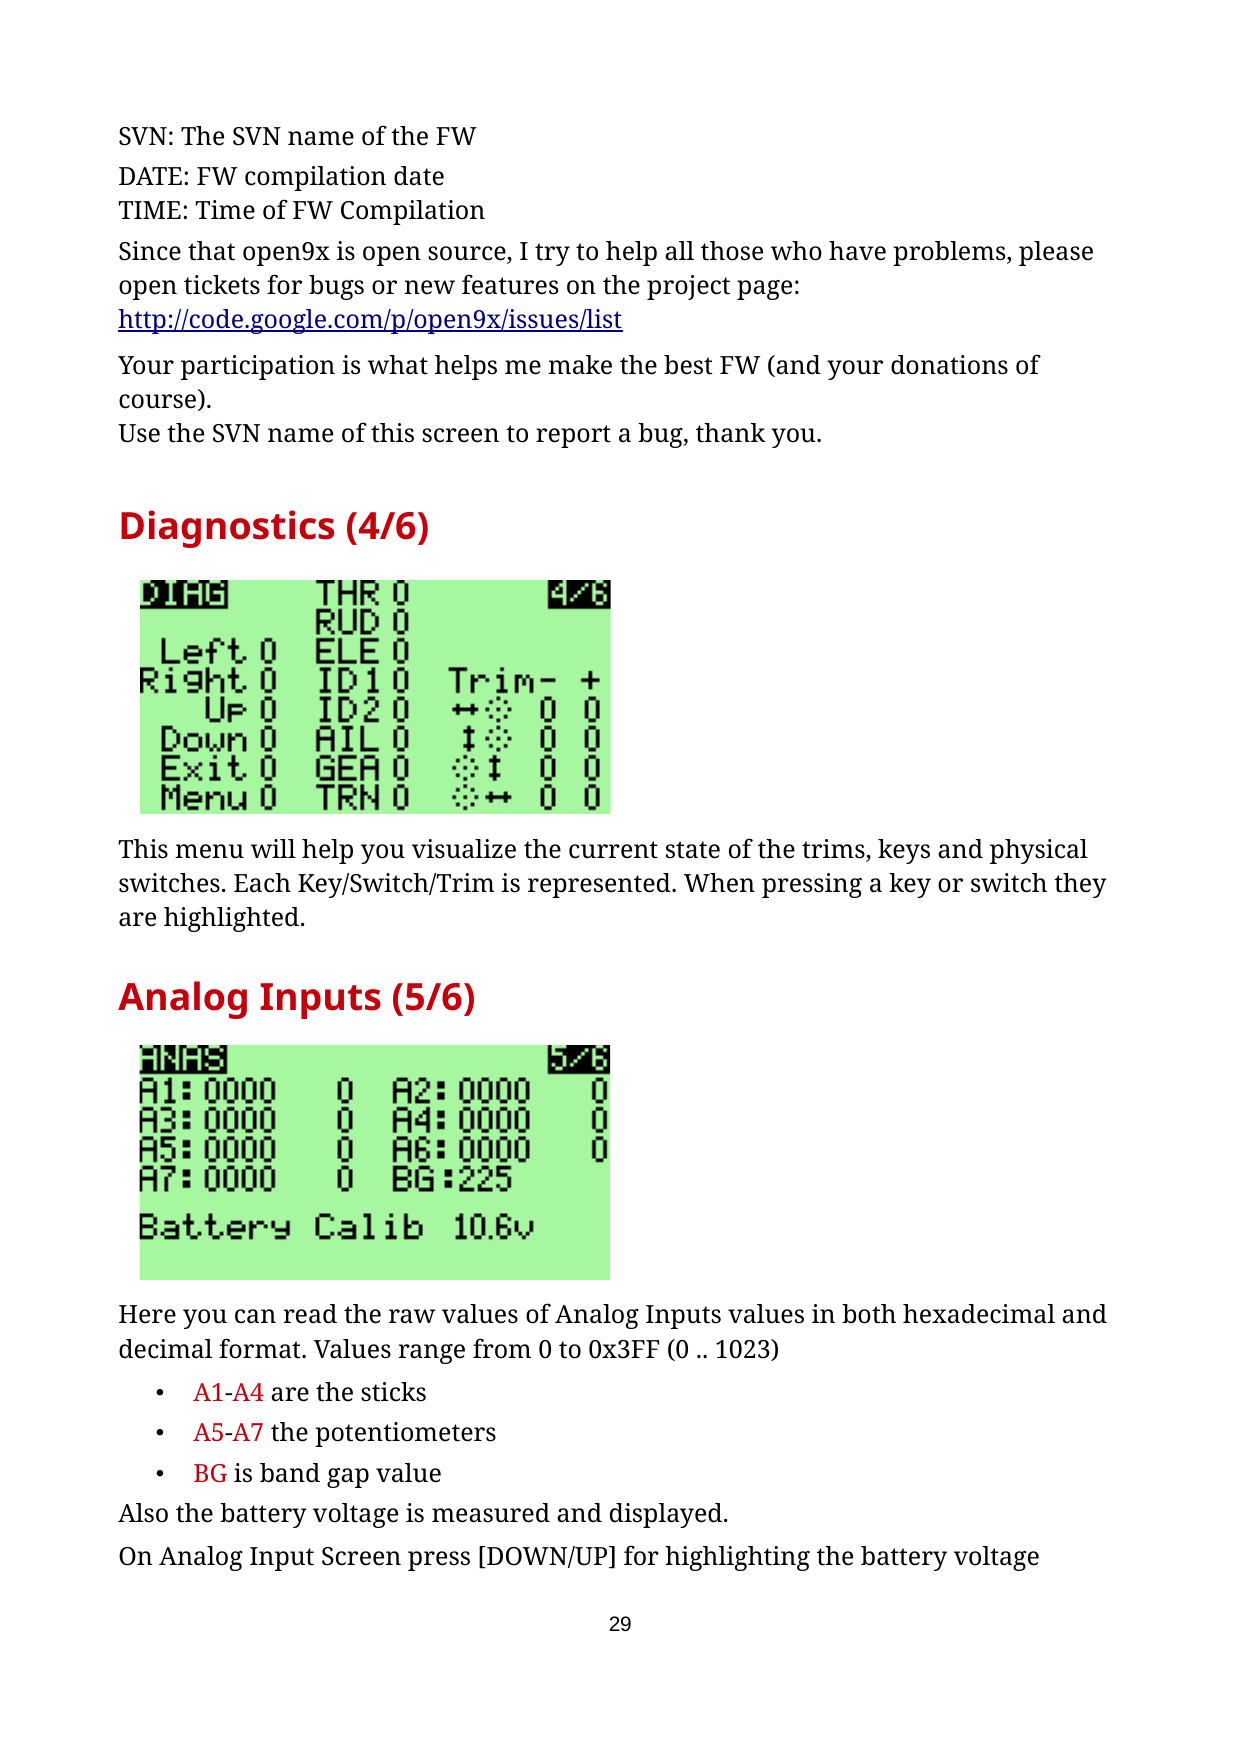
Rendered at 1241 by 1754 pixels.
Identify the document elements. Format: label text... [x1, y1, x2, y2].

subtitle Analog Inputs (5/6) [118, 971, 1122, 1022]
picture [140, 580, 611, 814]
list BG is band gap value [156, 1455, 1122, 1489]
picture [139, 1045, 611, 1280]
text Since that open9x is open source, I try to help all those who have problems, please open tickets for bugs or new features on the project page: http://code.google.com/p/open9x/issues/list [118, 233, 1122, 335]
text DATE: FW compilation date TIME: Time of FW Compilation [118, 159, 1122, 227]
list A1-A4 are the sticks [156, 1374, 1122, 1408]
subtitle Diagnostics (4/6) [118, 499, 1122, 550]
text This menu will help you visualize the current state of the trims, keys and physical switches. Each Key/Switch/Trim is represented. When pressing a key or switch they are highlighted. [118, 574, 1122, 934]
text Also the battery voltage is measured and displayed. [118, 1496, 1122, 1530]
list A5-A7 the potentiometers [156, 1415, 1122, 1449]
text Here you can read the raw values ​​of Analog Inputs values in both hexadecimal and decimal format. Values ​​range from 0 to 0x3FF (0 .. 1023) [118, 1046, 1122, 1365]
text SVN: The SVN name of the FW [118, 118, 1122, 152]
text Your participation is what helps me make the best FW (and your donations of course). Use the SVN name of this screen to report a bug, thank you. [118, 348, 1122, 450]
text On Analog Input Screen press [DOWN/UP] for highlighting the battery voltage [118, 1539, 1122, 1573]
